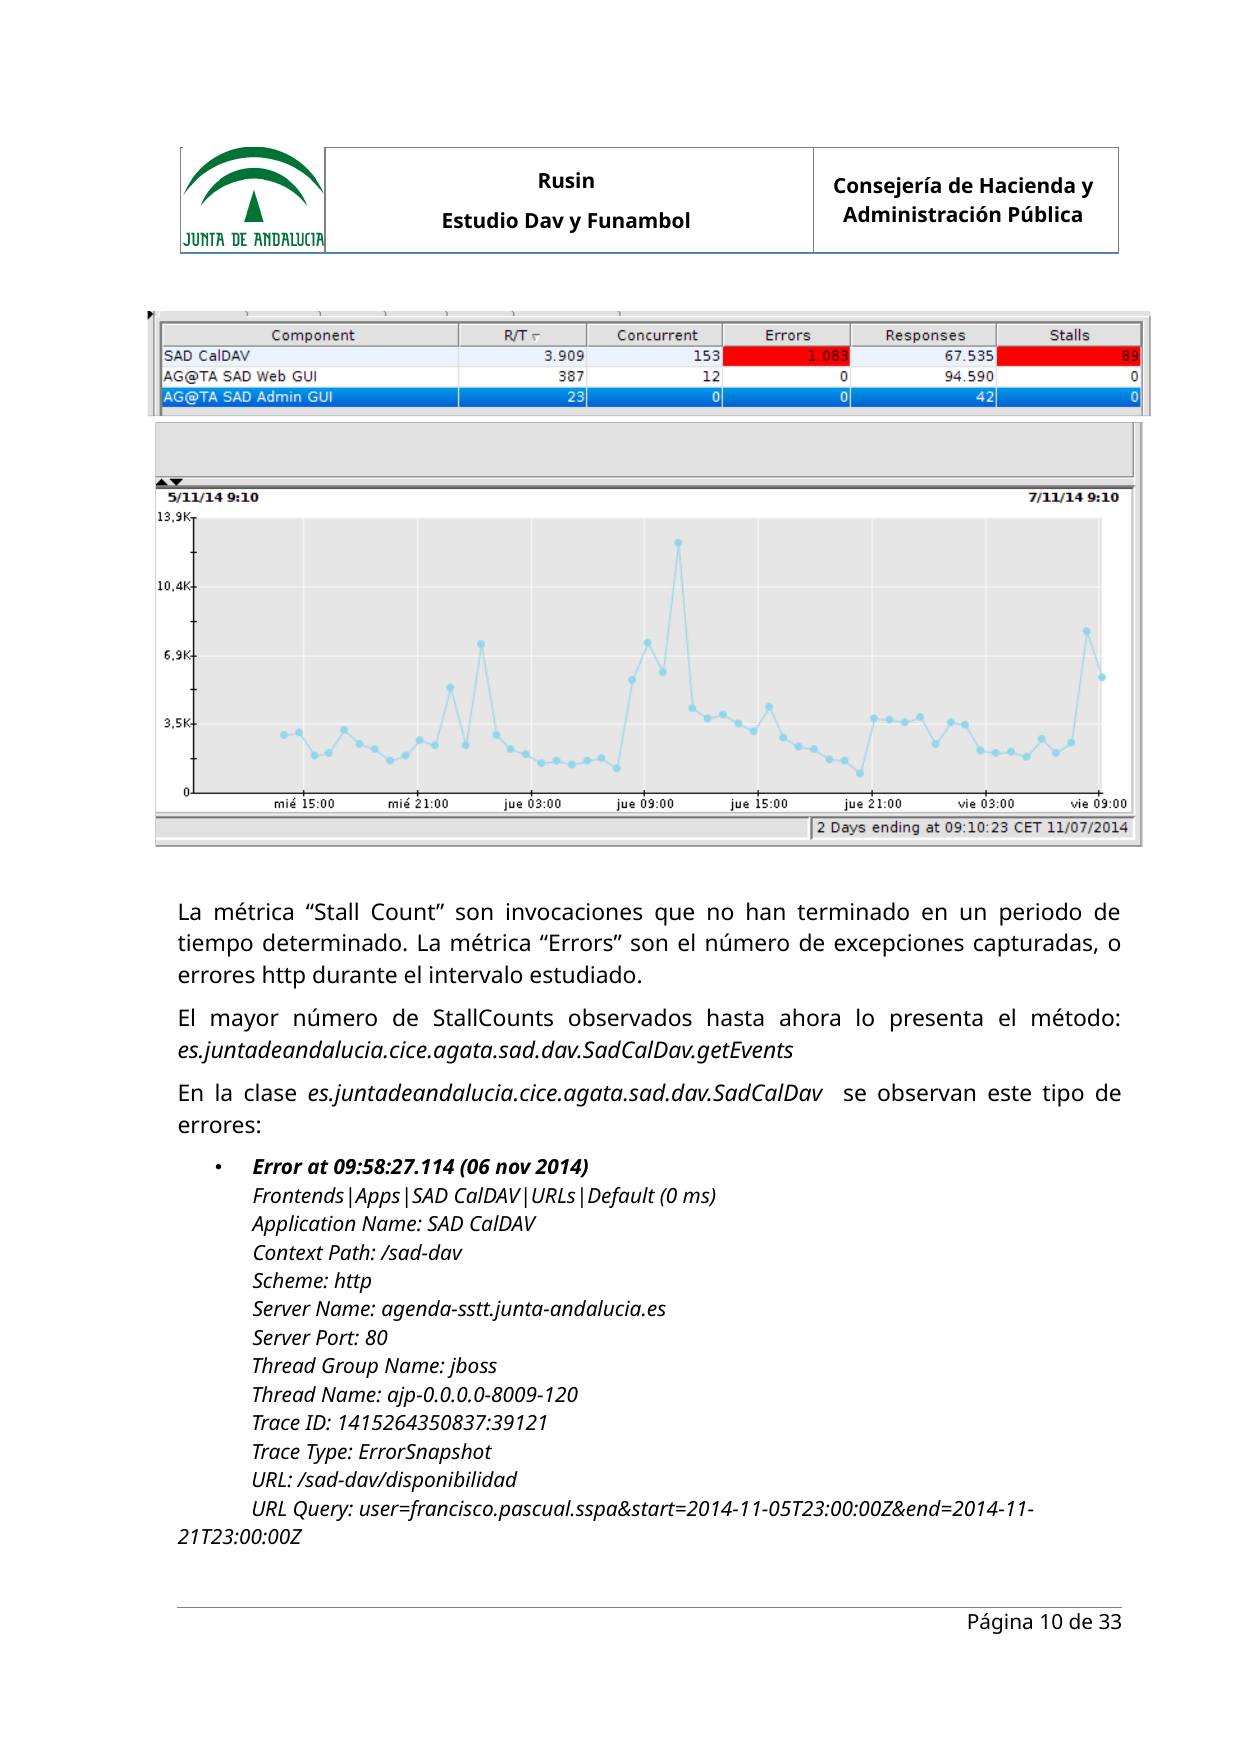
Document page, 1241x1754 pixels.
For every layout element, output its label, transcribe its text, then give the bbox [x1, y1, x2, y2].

list Server Port: 80 [215, 1323, 1122, 1351]
list Scheme: http [215, 1266, 1122, 1294]
list Frontends|Apps|SAD CalDAV|URLs|Default (0 ms) [215, 1181, 1122, 1209]
text Thread Group Name: jboss [177, 1351, 1122, 1380]
picture [183, 147, 324, 246]
list Context Path: /sad-dav [215, 1238, 1122, 1266]
text La métrica “Stall Count” son invocaciones que no han terminado en un periodo de tiempo determinado. La métrica “Errors” son el número de excepciones capturadas, o errores http durante el intervalo estudiado. [177, 896, 1122, 990]
text Trace ID: 1415264350837:39121 [177, 1408, 1122, 1437]
list Error at 09:58:27.114 (06 nov 2014) [215, 1152, 1122, 1181]
text El mayor número de StallCounts observados hasta ahora lo presenta el método: es.juntadeandalucia.cice.agata.sad.dav.SadCalDav.getEvents [177, 1002, 1122, 1065]
text URL: /sad-dav/disponibilidad [177, 1465, 1122, 1494]
text Thread Name: ajp-0.0.0.0-8009-120 [177, 1380, 1122, 1408]
list Application Name: SAD CalDAV [215, 1209, 1122, 1238]
text Trace Type: ErrorSnapshot [177, 1437, 1122, 1465]
list Server Name: agenda-sstt.junta-andalucia.es [215, 1294, 1122, 1323]
text En la clase es.juntadeandalucia.cice.agata.sad.dav.SadCalDav se observan este tipo de errores: [177, 1077, 1122, 1140]
text URL Query: user=francisco.pascual.sspa&start=2014-11-05T23:00:00Z&end=2014-11-21T23:00:00Z [177, 1494, 1122, 1551]
picture [147, 311, 1152, 853]
